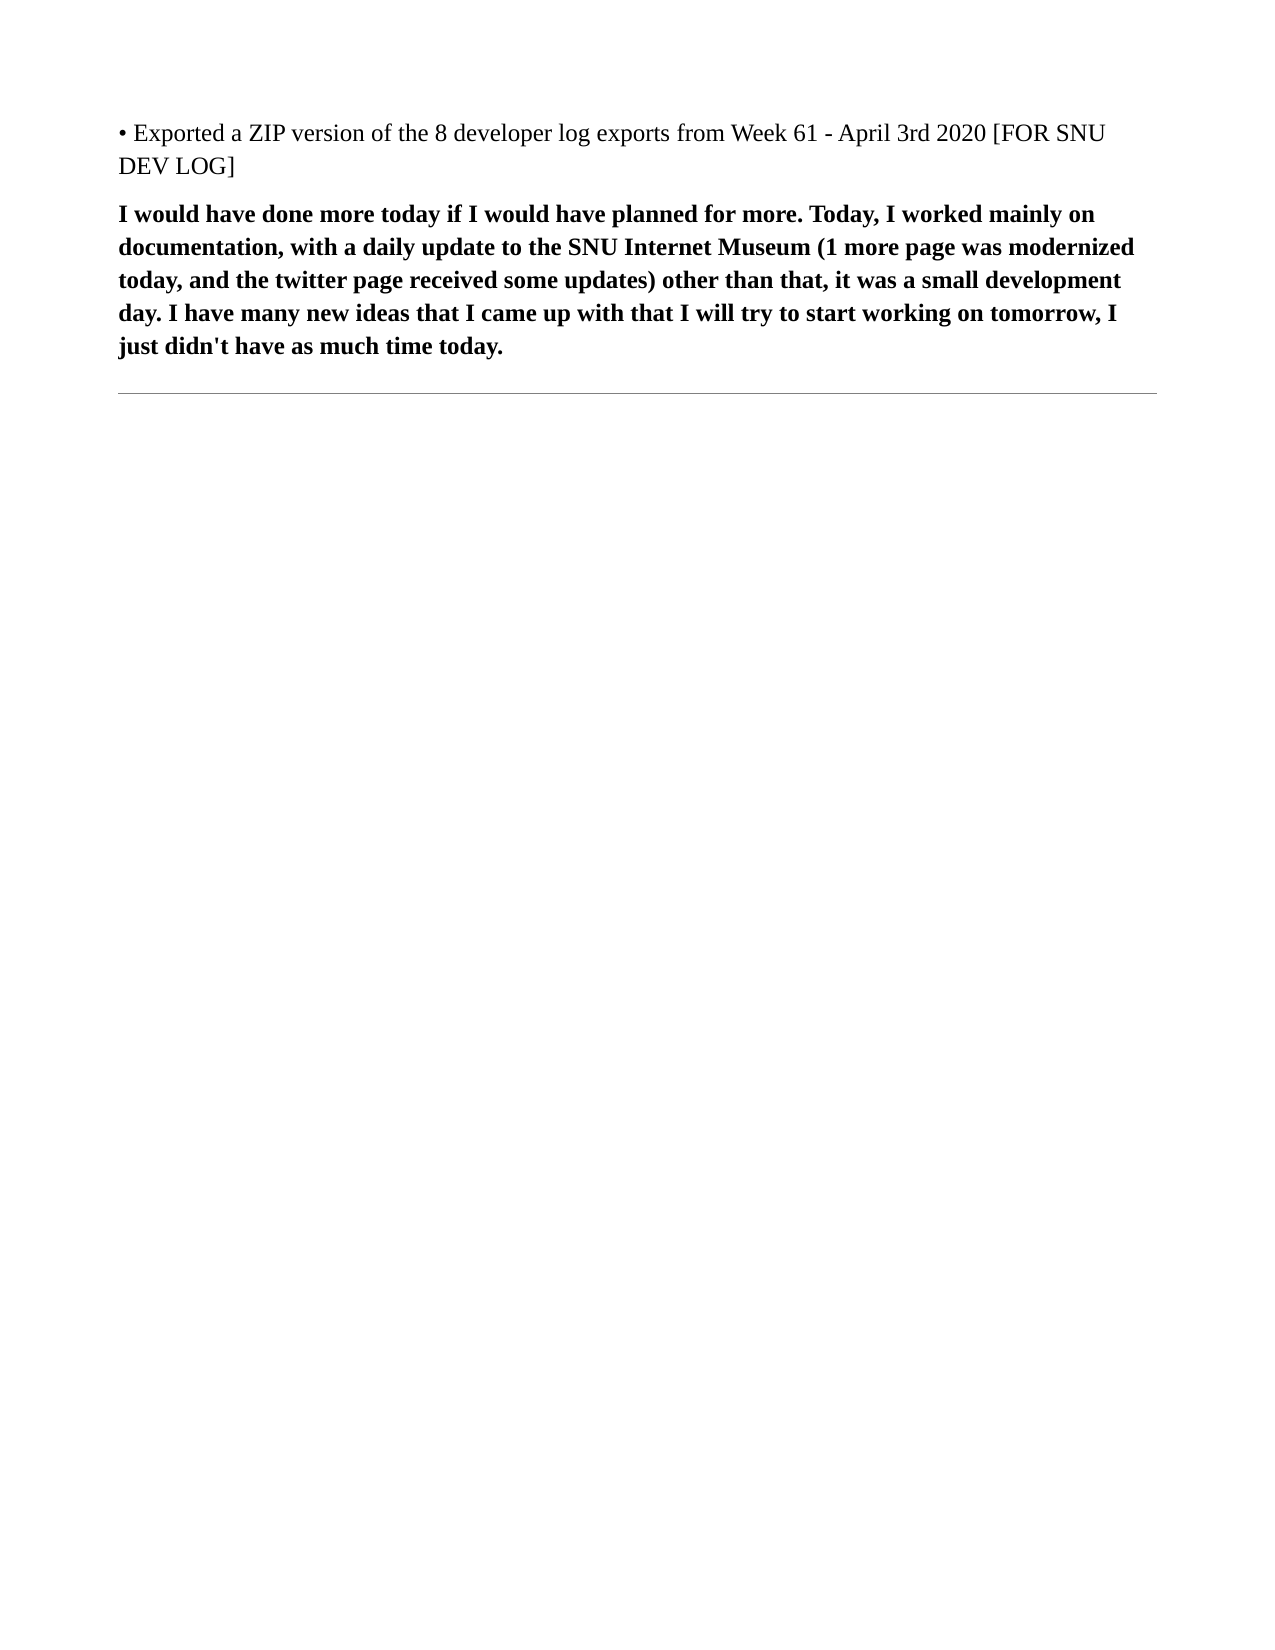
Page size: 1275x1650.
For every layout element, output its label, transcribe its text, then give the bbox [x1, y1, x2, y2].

text • Exported a ZIP version of the 8 developer log exports from Week 61 - April 3rd 2020 [FOR SNU DEV LOG] [118, 118, 1157, 180]
text I would have done more today if I would have planned for more. Today, I worked mainly on documentation, with a daily update to the SNU Internet Museum (1 more page was modernized today, and the twitter page received some updates) other than that, it was a small development day. I have many new ideas that I came up with that I will try to start working on tomorrow, I just didn't have as much time today. [118, 199, 1157, 359]
